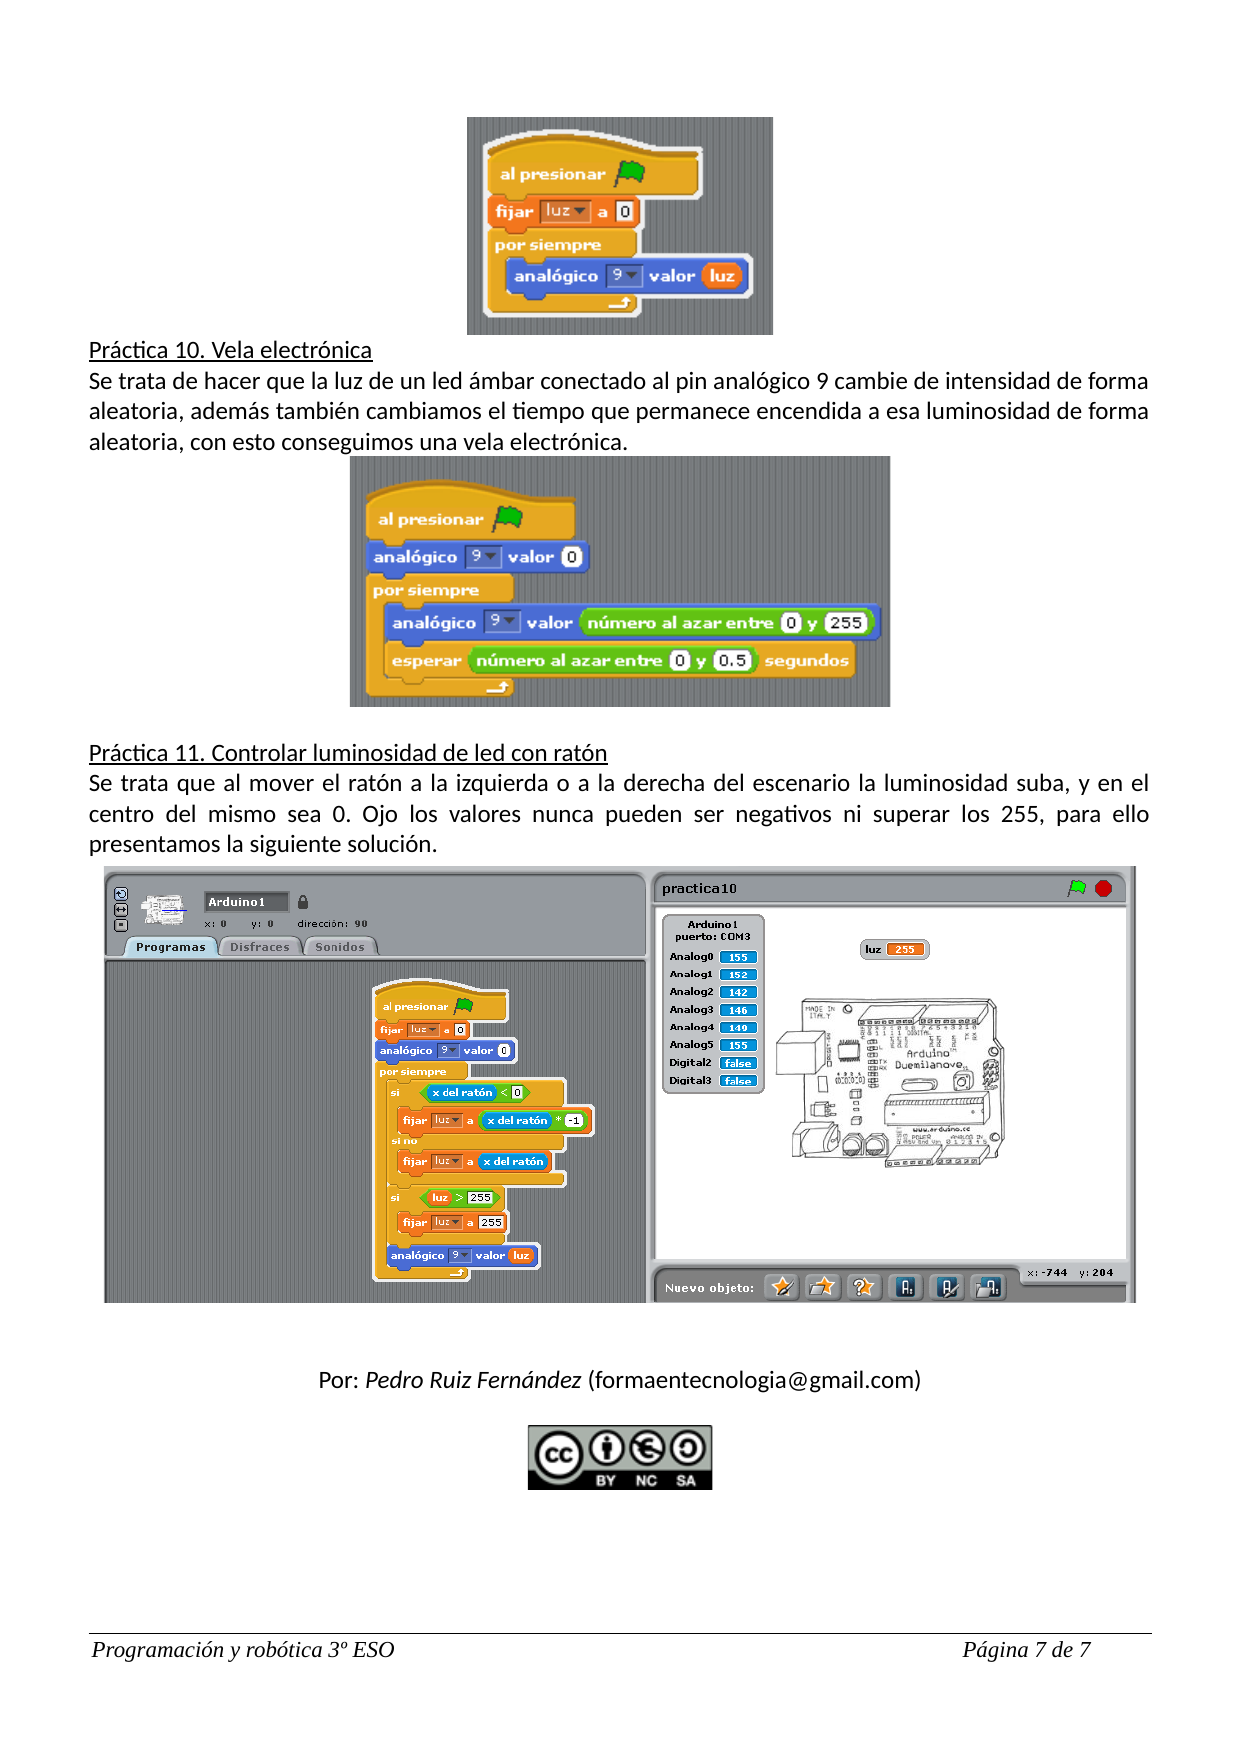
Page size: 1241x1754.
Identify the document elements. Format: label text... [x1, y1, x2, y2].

picture [349, 456, 891, 707]
picture [103, 866, 1137, 1303]
picture [467, 117, 774, 335]
text Por: Pedro Ruiz Fernández (formaentecnologia@gmail.com) [88, 1364, 1152, 1394]
text Se trata de hacer que la luz de un led ámbar conectado al pin analógico 9 cambie de intensidad de forma aleatoria, además también cambiamos el tiempo que permanece encendida a esa luminosidad de forma aleatoria, con esto conseguimos una vela electrónica. [88, 365, 1152, 457]
text Práctica 10. Vela electrónica [88, 88, 1152, 365]
picture [527, 1425, 713, 1490]
text Práctica 11. Controlar luminosidad de led con ratón [88, 737, 1152, 768]
text Se trata que al mover el ratón a la izquierda o a la derecha del escenario la luminosidad suba, y en el centro del mismo sea 0. Ojo los valores nunca pueden ser negativos ni superar los 255, para ello presentamos la siguiente solución. [88, 768, 1152, 859]
